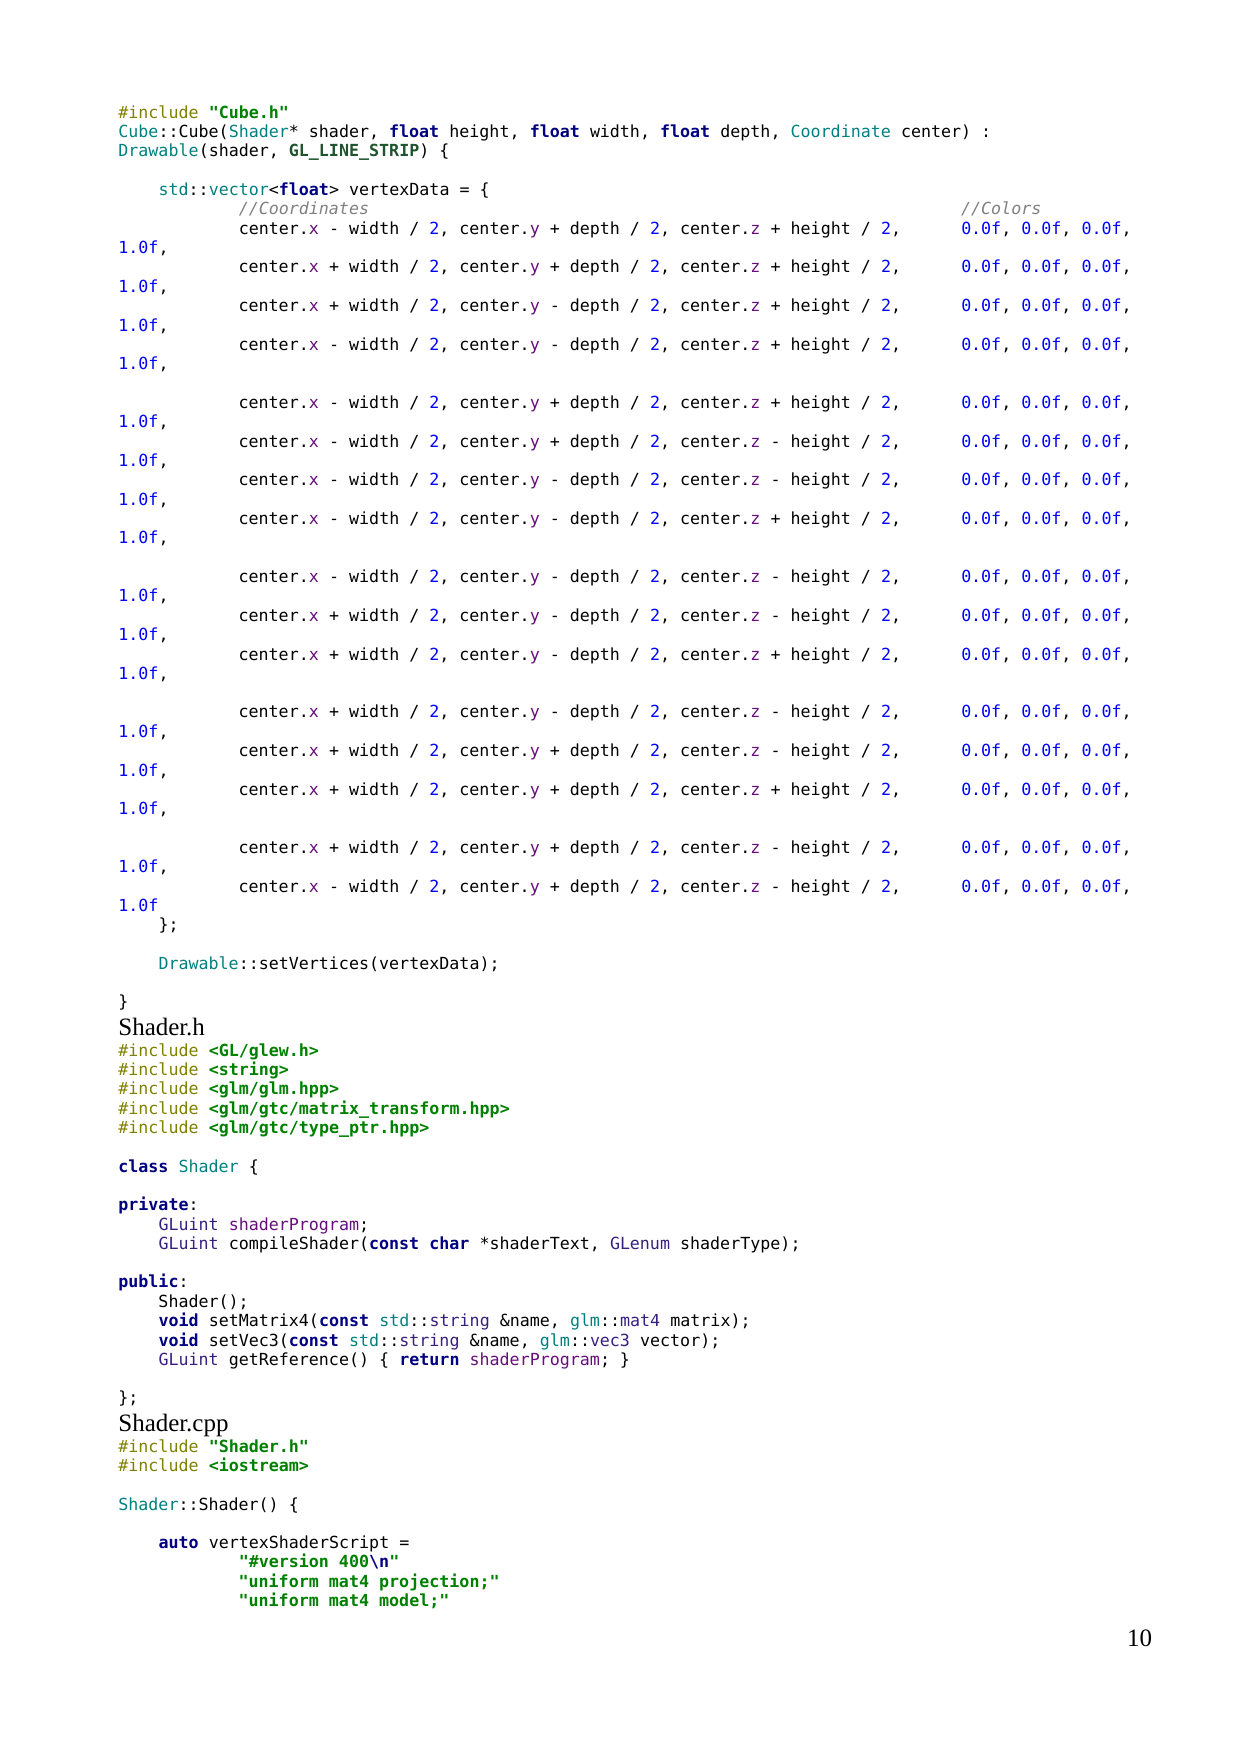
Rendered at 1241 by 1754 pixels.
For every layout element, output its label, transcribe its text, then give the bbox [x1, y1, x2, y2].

text Shader.h [118, 1012, 1152, 1041]
text Shader.cpp [118, 1408, 1152, 1437]
text #include <GL/glew.h> #include <string> #include <glm/glm.hpp> #include <glm/gtc/matrix_transform.hpp> #include <glm/gtc/type_ptr.hpp> class Shader { private: GLuint shaderProgram; GLuint compileShader(const char *shaderText, GLenum shaderType); public: Shader(); void setMatrix4(const std::string &name, glm::mat4 matrix); void setVec3(const std::string &name, glm::vec3 vector); GLuint getReference() { return shaderProgram; } }; [118, 1041, 1152, 1408]
text #include "Cube.h" Cube::Cube(Shader* shader, float height, float width, float depth, Coordinate center) : Drawable(shader, GL_LINE_STRIP) { std::vector<float> vertexData = { //Coordinates //Colors center.x - width / 2, center.y + depth / 2, center.z + height / 2, 0.0f, 0.0f, 0.0f, 1.0f, center.x + width / 2, center.y + depth / 2, center.z + height / 2, 0.0f, 0.0f, 0.0f, 1.0f, center.x + width / 2, center.y - depth / 2, center.z + height / 2, 0.0f, 0.0f, 0.0f, 1.0f, center.x - width / 2, center.y - depth / 2, center.z + height / 2, 0.0f, 0.0f, 0.0f, 1.0f, center.x - width / 2, center.y + depth / 2, center.z + height / 2, 0.0f, 0.0f, 0.0f, 1.0f, center.x - width / 2, center.y + depth / 2, center.z - height / 2, 0.0f, 0.0f, 0.0f, 1.0f, center.x - width / 2, center.y - depth / 2, center.z - height / 2, 0.0f, 0.0f, 0.0f, 1.0f, center.x - width / 2, center.y - depth / 2, center.z + height / 2, 0.0f, 0.0f, 0.0f, 1.0f, center.x - width / 2, center.y - depth / 2, center.z - height / 2, 0.0f, 0.0f, 0.0f, 1.0f, center.x + width / 2, center.y - depth / 2, center.z - height / 2, 0.0f, 0.0f, 0.0f, 1.0f, center.x + width / 2, center.y - depth / 2, center.z + height / 2, 0.0f, 0.0f, 0.0f, 1.0f, center.x + width / 2, center.y - depth / 2, center.z - height / 2, 0.0f, 0.0f, 0.0f, 1.0f, center.x + width / 2, center.y + depth / 2, center.z - height / 2, 0.0f, 0.0f, 0.0f, 1.0f, center.x + width / 2, center.y + depth / 2, center.z + height / 2, 0.0f, 0.0f, 0.0f, 1.0f, center.x + width / 2, center.y + depth / 2, center.z - height / 2, 0.0f, 0.0f, 0.0f, 1.0f, center.x - width / 2, center.y + depth / 2, center.z - height / 2, 0.0f, 0.0f, 0.0f, 1.0f }; Drawable::setVertices(vertexData); } [118, 103, 1152, 1012]
text #include "Shader.h" #include <iostream> Shader::Shader() { auto vertexShaderScript = "#version 400\n" "uniform mat4 projection;" "uniform mat4 model;" [118, 1437, 1152, 1611]
